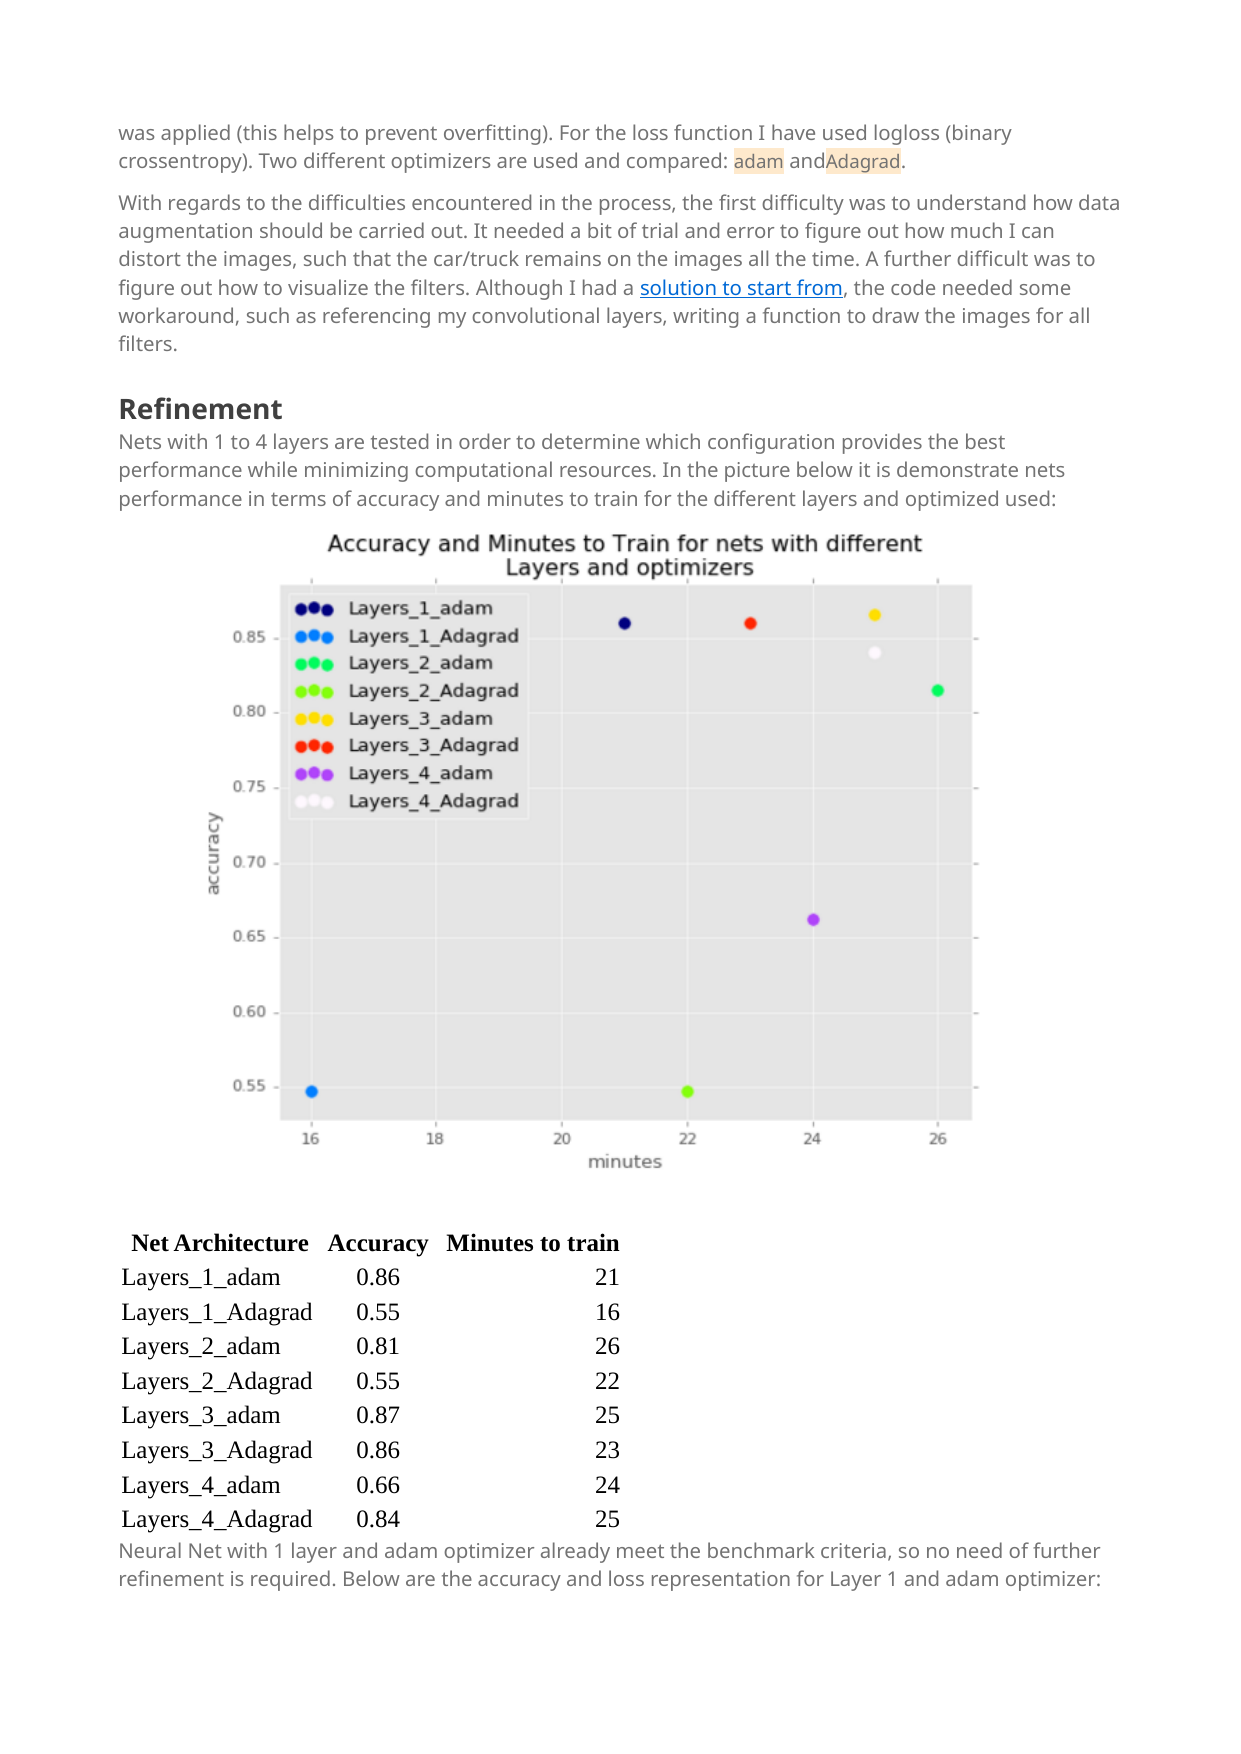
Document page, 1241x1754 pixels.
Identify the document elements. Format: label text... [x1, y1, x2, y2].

table_header Minutes to train [434, 1225, 623, 1259]
table_cell Layers_3_adam [118, 1398, 322, 1432]
table_cell Layers_1_adam [118, 1259, 322, 1294]
table_cell Layers_4_Adagrad [118, 1501, 322, 1536]
table_cell 0.86 [322, 1432, 434, 1467]
table_cell 16 [434, 1294, 623, 1328]
table_cell 26 [434, 1329, 623, 1363]
table_cell Layers_2_Adagrad [118, 1363, 322, 1398]
text Nets with 1 to 4 layers are tested in order to determine which configuration provides the best performance while minimizing computational resources. In the picture below it is demonstrate nets performance in terms of accuracy and minutes to train for the different layers and optimized used: [118, 427, 1122, 512]
table_cell 0.87 [322, 1398, 434, 1432]
text Neural Net with 1 layer and adam optimizer already meet the benchmark criteria, so no need of further refinement is required. Below are the accuracy and loss representation for Layer 1 and adam optimizer: [118, 1536, 1122, 1592]
table_cell 22 [434, 1363, 623, 1398]
table_cell Layers_3_Adagrad [118, 1432, 322, 1467]
table_cell 25 [434, 1398, 623, 1432]
table_cell 24 [434, 1467, 623, 1501]
table_cell Layers_1_Adagrad [118, 1294, 322, 1328]
table_cell 0.55 [322, 1294, 434, 1328]
table_header Accuracy [322, 1225, 434, 1259]
picture [177, 526, 1063, 1182]
table_cell 23 [434, 1432, 623, 1467]
table_cell 0.86 [322, 1259, 434, 1294]
text With regards to the difficulties encountered in the process, the first difficulty was to understand how data augmentation should be carried out. It needed a bit of trial and error to figure out how much I can distort the images, such that the car/truck remains on the images all the time. A further difficult was to figure out how to visualize the filters. Although I had a solution to start from, the code needed some workaround, such as referencing my convolutional layers, writing a function to draw the images for all filters. [118, 188, 1122, 357]
table_header Net Architecture [118, 1225, 322, 1259]
table_cell Layers_2_adam [118, 1329, 322, 1363]
table_cell 0.84 [322, 1501, 434, 1536]
table_cell 21 [434, 1259, 623, 1294]
table_cell 0.55 [322, 1363, 434, 1398]
table_cell 0.81 [322, 1329, 434, 1363]
subtitle Refinement [118, 371, 1122, 427]
table_cell 0.66 [322, 1467, 434, 1501]
table_cell Layers_4_adam [118, 1467, 322, 1501]
text was applied (this helps to prevent overfitting). For the loss function I have used logloss (binary crossentropy). Two different optimizers are used and compared: adam andAdagrad. [118, 118, 1122, 174]
table_cell 25 [434, 1501, 623, 1536]
